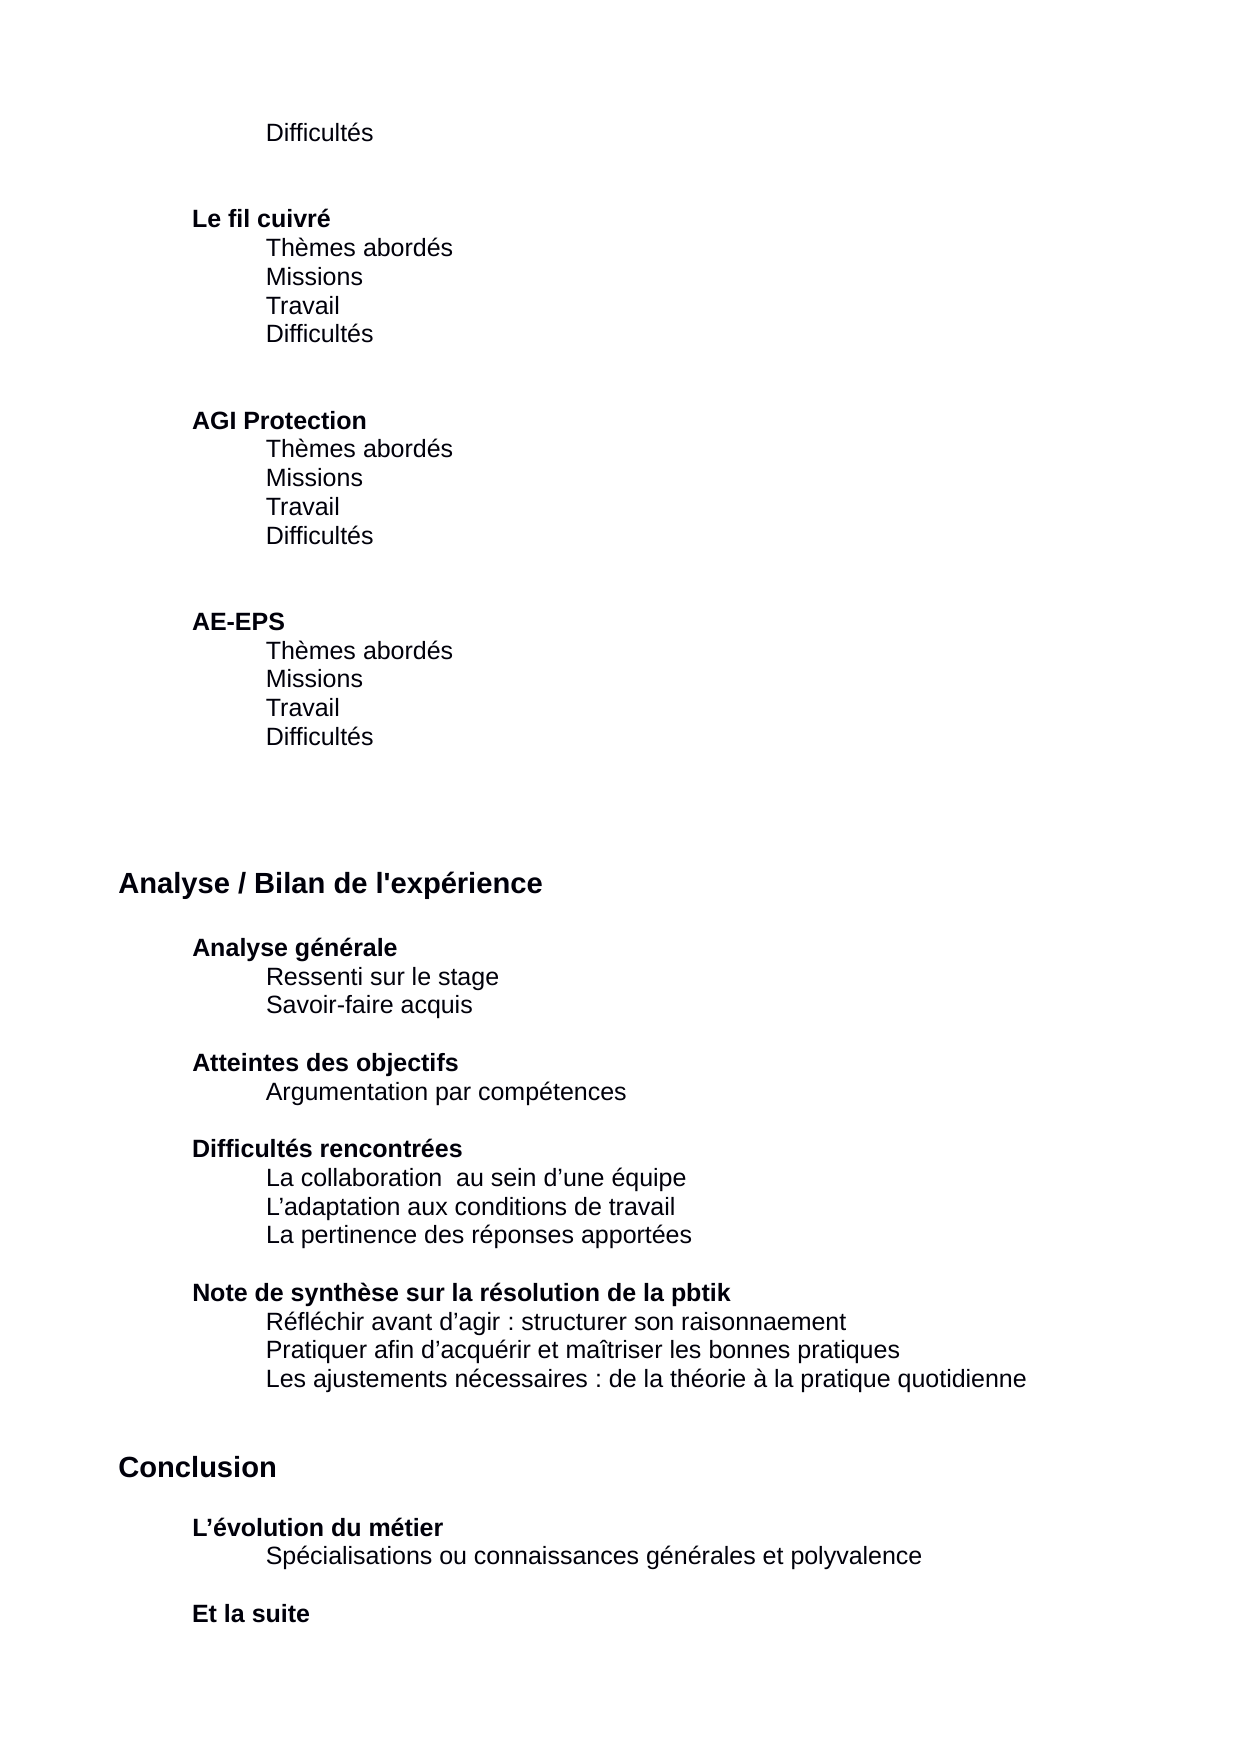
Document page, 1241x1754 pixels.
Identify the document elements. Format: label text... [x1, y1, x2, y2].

text Difficultés [118, 521, 1122, 549]
text Difficultés [118, 118, 1122, 147]
text Ressenti sur le stage [192, 961, 1122, 990]
text Savoir-faire acquis [192, 990, 1122, 1019]
text Conclusion [118, 1450, 1122, 1484]
text Analyse / Bilan de l'expérience [118, 866, 1122, 899]
text Thèmes abordés [192, 636, 1122, 664]
text Difficultés [118, 319, 1122, 348]
text Travail [118, 291, 1122, 319]
text Missions [118, 262, 1122, 291]
text Travail [118, 693, 1122, 722]
text Argumentation par compétences [192, 1076, 1122, 1105]
text Spécialisations ou connaissances générales et polyvalence [192, 1541, 1122, 1570]
text Missions [118, 463, 1122, 492]
text Le fil cuivré [118, 204, 1122, 233]
text Missions [118, 664, 1122, 693]
text Les ajustements nécessaires : de la théorie à la pratique quotidienne [192, 1364, 1122, 1393]
text L’évolution du métier [118, 1512, 1122, 1541]
text L’adaptation aux conditions de travail [192, 1191, 1122, 1220]
text Réfléchir avant d’agir : structurer son raisonnaement [118, 1306, 1122, 1335]
text Thèmes abordés [192, 233, 1122, 262]
text Pratiquer afin d’acquérir et maîtriser les bonnes pratiques [118, 1335, 1122, 1364]
text La collaboration au sein d’une équipe [266, 1163, 1122, 1191]
text Thèmes abordés [192, 434, 1122, 463]
text Analyse générale [118, 933, 1122, 961]
text Travail [118, 492, 1122, 521]
text La pertinence des réponses apportées [192, 1220, 1122, 1249]
text Atteintes des objectifs [118, 1048, 1122, 1076]
text Note de synthèse sur la résolution de la pbtik [118, 1278, 1122, 1306]
text Difficultés rencontrées [118, 1134, 1122, 1163]
text AE-EPS [118, 607, 1122, 636]
text Difficultés [118, 722, 1122, 751]
text Et la suite [118, 1599, 1122, 1627]
text AGI Protection [118, 406, 1122, 434]
